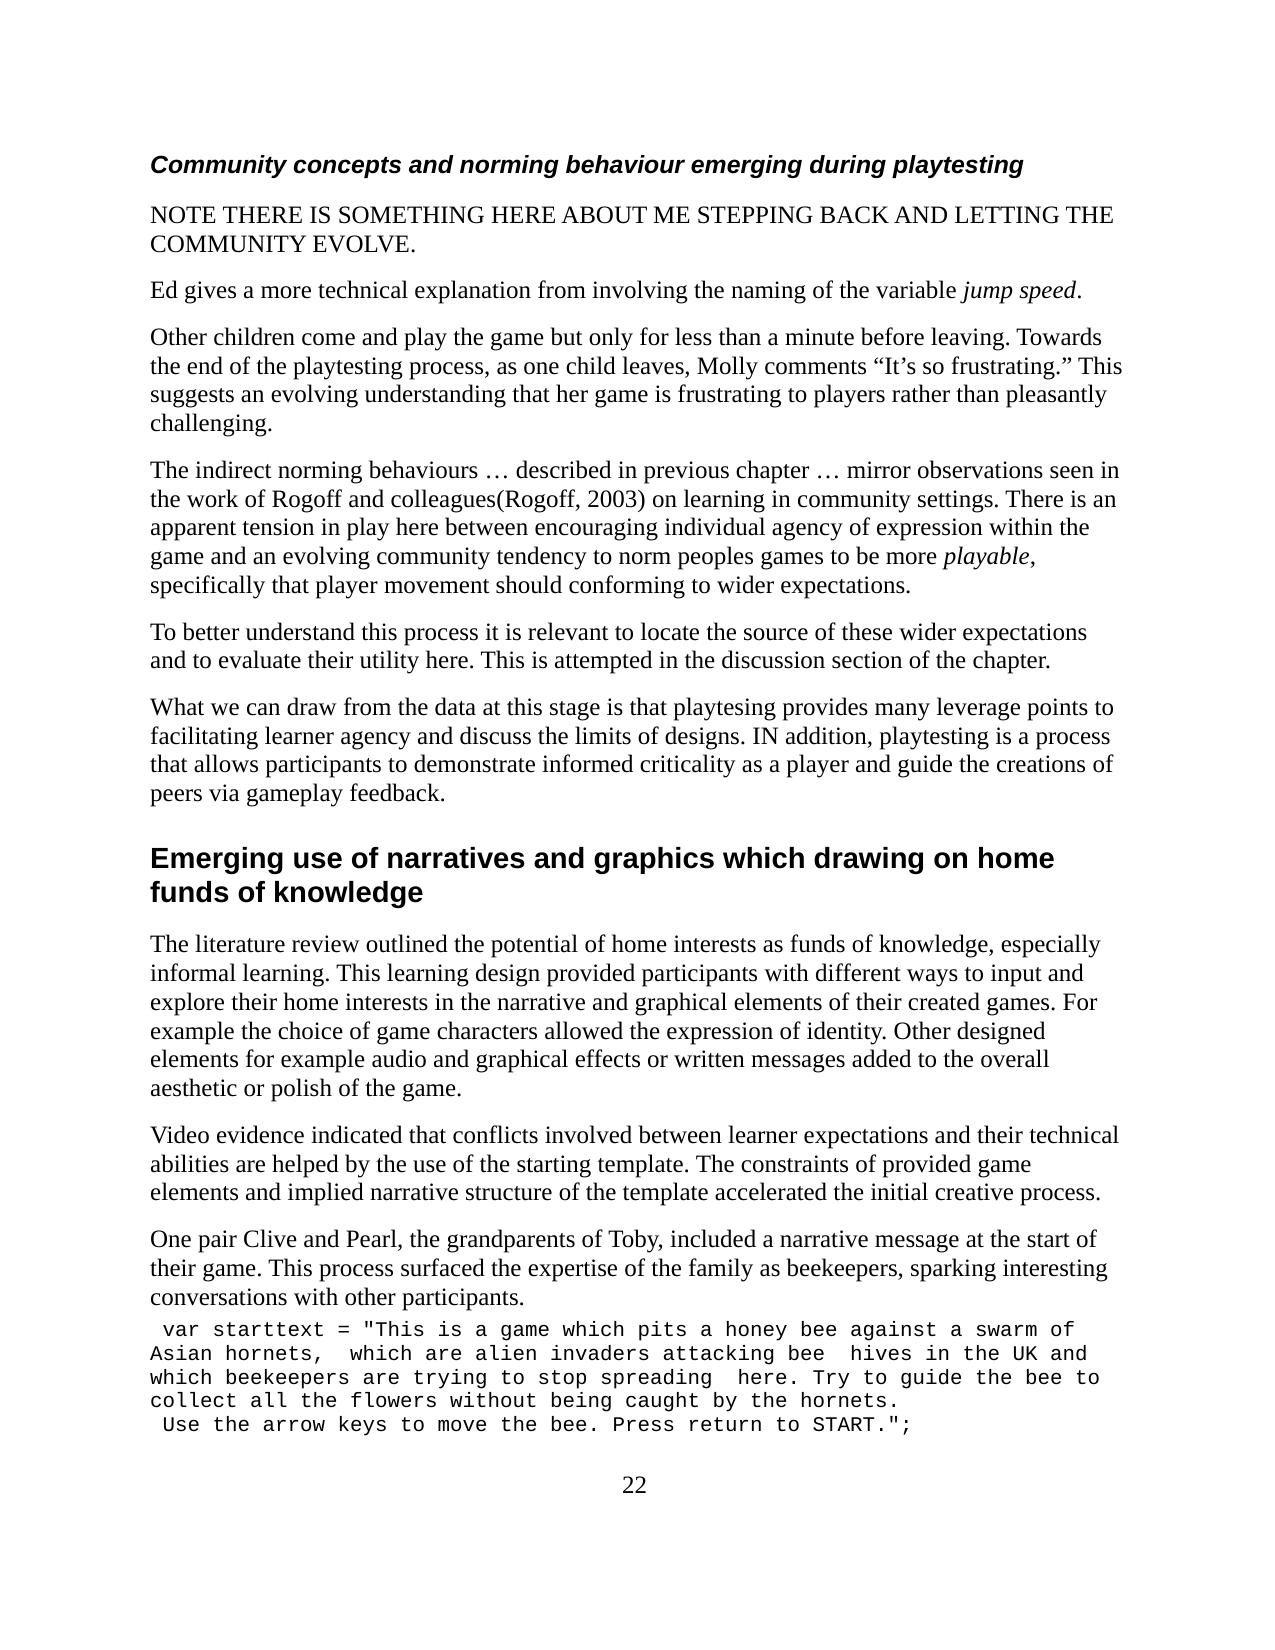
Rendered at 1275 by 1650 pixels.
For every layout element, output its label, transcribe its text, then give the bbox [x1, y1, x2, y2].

text What we can draw from the data at this stage is that playtesing provides many leverage points to facilitating learner agency and discuss the limits of designs. IN addition, playtesting is a process that allows participants to demonstrate informed criticality as a player and guide the creations of peers via gameplay feedback. [150, 692, 1125, 807]
text Other children come and play the game but only for less than a minute before leaving. Towards the end of the playtesting process, as one child leaves, Molly comments “It’s so frustrating.” This suggests an evolving understanding that her game is frustrating to players rather than pleasantly challenging. [150, 322, 1125, 437]
subtitle Emerging use of narratives and graphics which drawing on home funds of knowledge [150, 841, 1125, 908]
text Video evidence indicated that conflicts involved between learner expectations and their technical abilities are helped by the use of the starting template. The constraints of provided game elements and implied narrative structure of the template accelerated the initial creative process. [150, 1120, 1125, 1206]
text var starttext = "This is a game which pits a honey bee against a swarm of Asian hornets, which are alien invaders attacking bee hives in the UK and which beekeepers are trying to stop spreading here. Try to guide the bee to collect all the flowers without being caught by the hornets. [150, 1319, 1125, 1414]
text To better understand this process it is relevant to locate the source of these wider expectations and to evaluate their utility here. This is attempted in the discussion section of the chapter. [150, 617, 1125, 674]
text One pair Clive and Pearl, the grandparents of Toby, included a narrative message at the start of their game. This process surfaced the expertise of the family as beekeepers, sparking interesting conversations with other participants. [150, 1224, 1125, 1310]
text Use the arrow keys to move the bee. Press return to START."; [150, 1414, 1125, 1438]
text Ed gives a more technical explanation from involving the naming of the variable jump speed. [150, 275, 1125, 304]
text The literature review outlined the potential of home interests as funds of knowledge, especially informal learning. This learning design provided participants with different ways to input and explore their home interests in the narrative and graphical elements of their created games. For example the choice of game characters allowed the expression of identity. Other designed elements for example audio and graphical effects or written messages added to the overall aesthetic or polish of the game. [150, 929, 1125, 1102]
text The indirect norming behaviours … described in previous chapter … mirror observations seen in the work of Rogoff and colleagues(Rogoff, 2003) on learning in community settings. There is an apparent tension in play here between encouraging individual agency of expression within the game and an evolving community tendency to norm peoples games to be more playable, specifically that player movement should conforming to wider expectations. [150, 455, 1125, 599]
text NOTE THERE IS SOMETHING HERE ABOUT ME STEPPING BACK AND LETTING THE COMMUNITY EVOLVE. [150, 200, 1125, 257]
subtitle Community concepts and norming behaviour emerging during playtesting [150, 150, 1125, 178]
